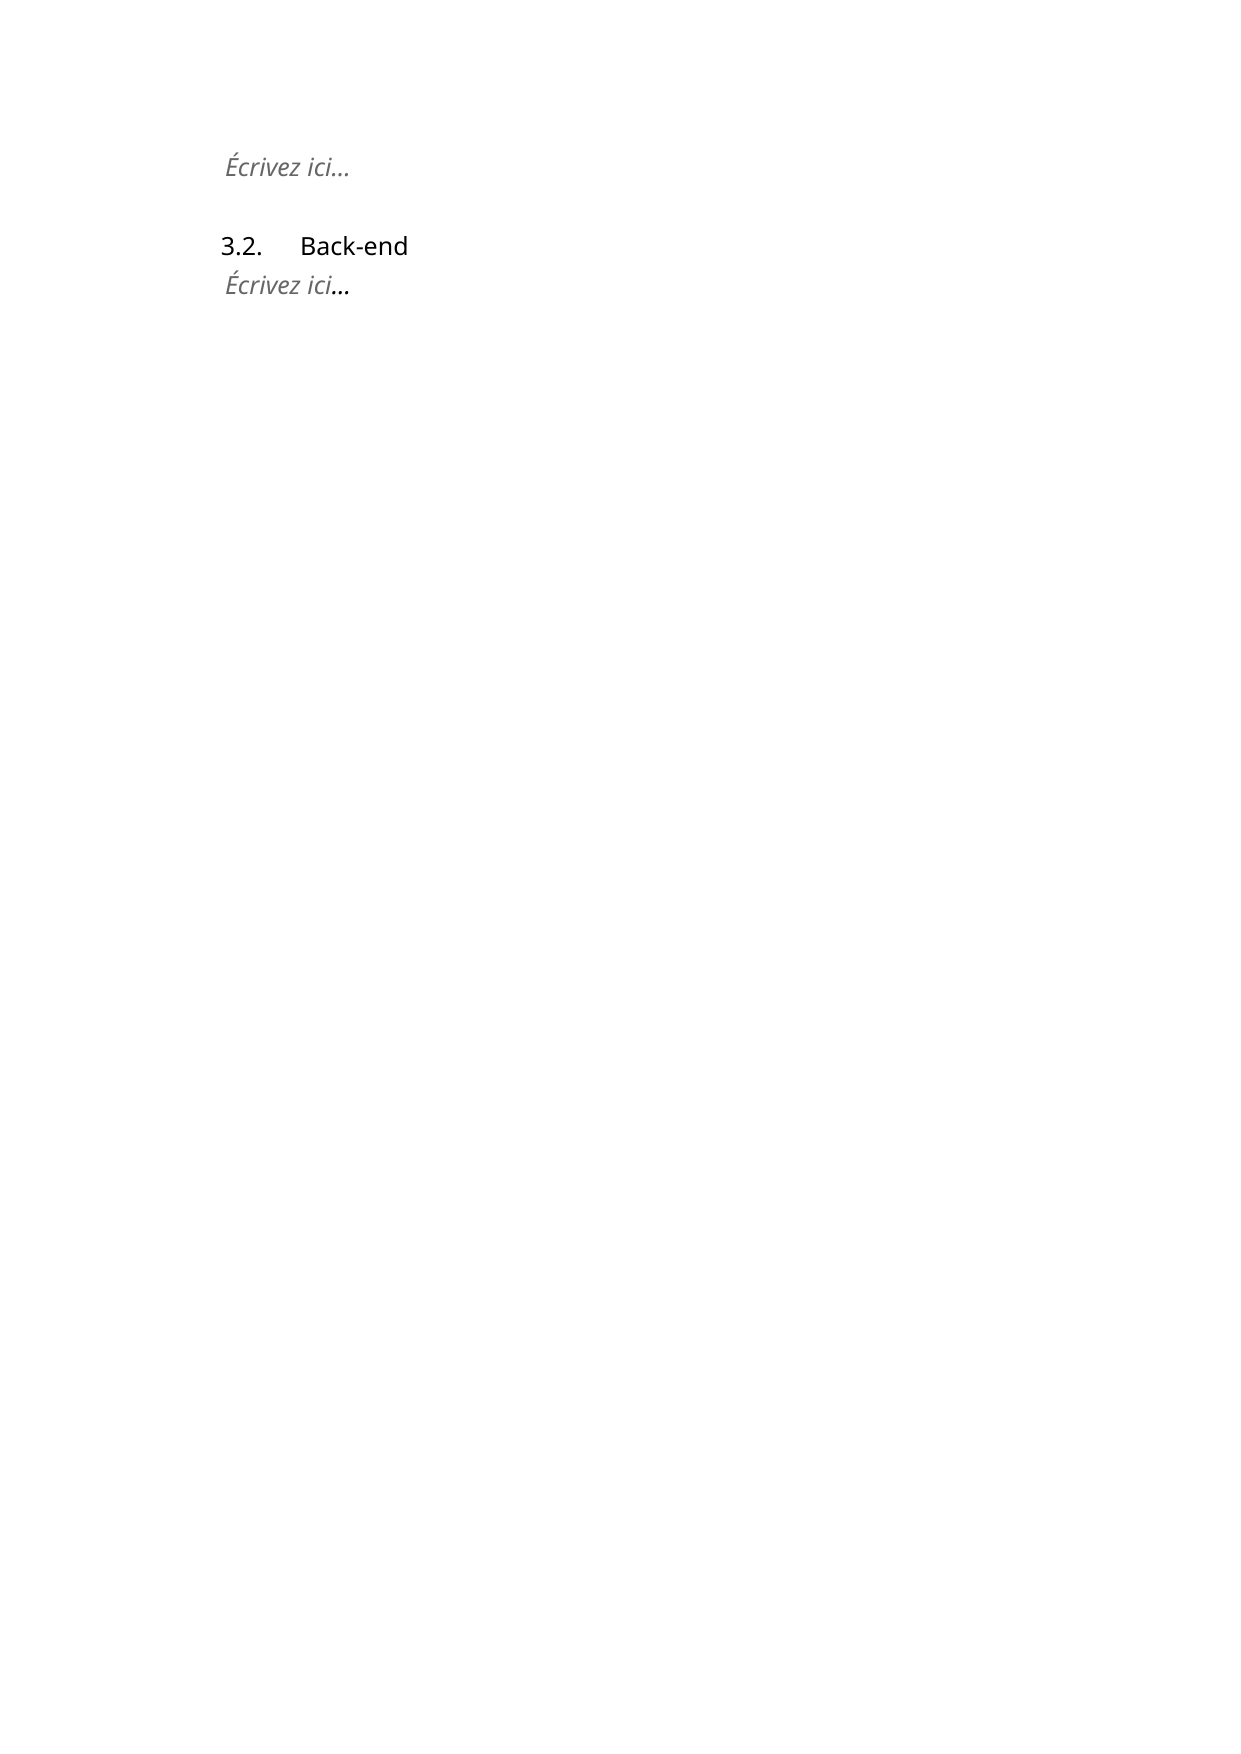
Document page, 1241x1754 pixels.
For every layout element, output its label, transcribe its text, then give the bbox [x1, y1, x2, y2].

list Back-end [262, 228, 1090, 262]
text Écrivez ici… [150, 150, 1090, 184]
text Écrivez ici… [150, 267, 1090, 302]
